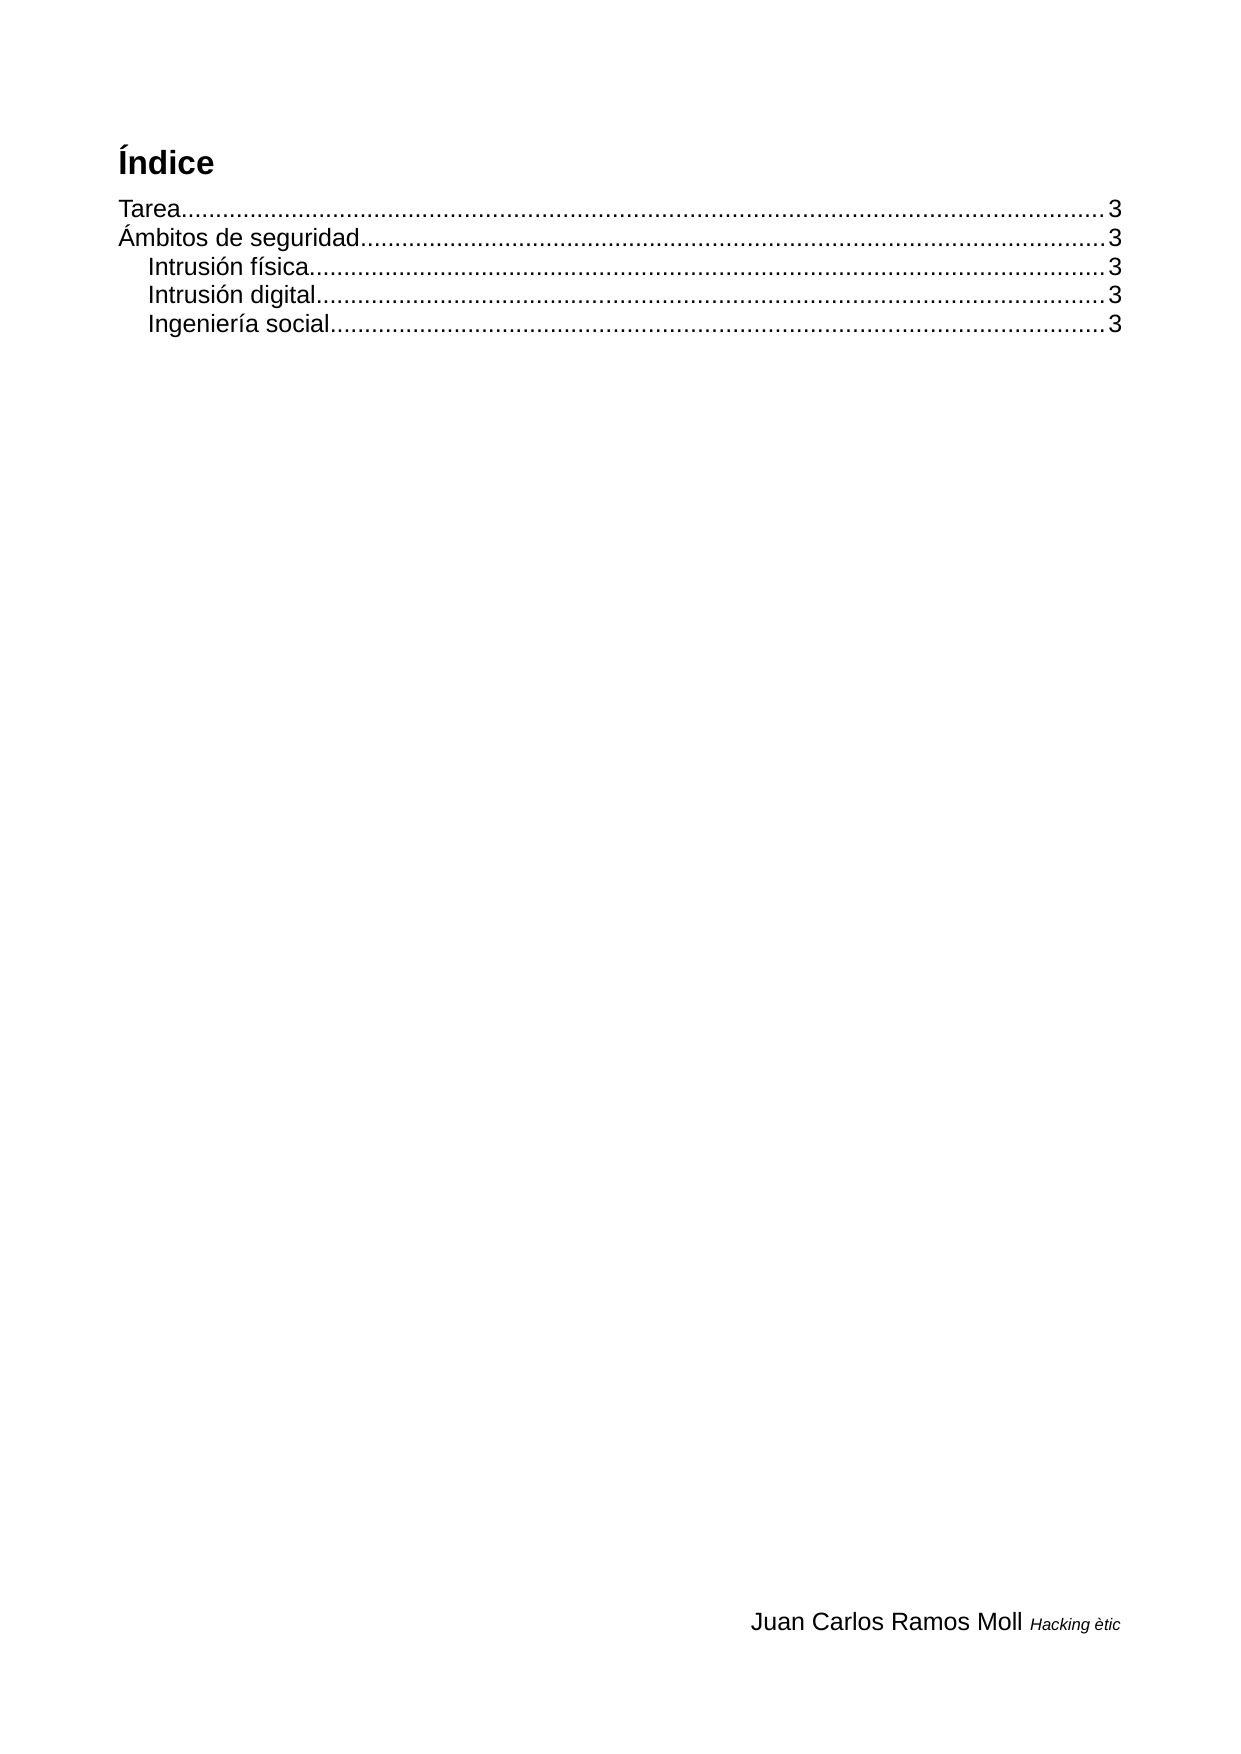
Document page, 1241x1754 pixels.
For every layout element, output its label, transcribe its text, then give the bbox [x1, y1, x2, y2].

subtitle Índice [118, 143, 1122, 182]
text Ámbitos de seguridad 3 [118, 223, 1122, 252]
text Intrusión física 3 [148, 252, 1122, 280]
text Intrusión digital 3 [148, 280, 1122, 309]
text Tarea 3 [118, 194, 1122, 223]
text Ingeniería social 3 [148, 309, 1122, 338]
